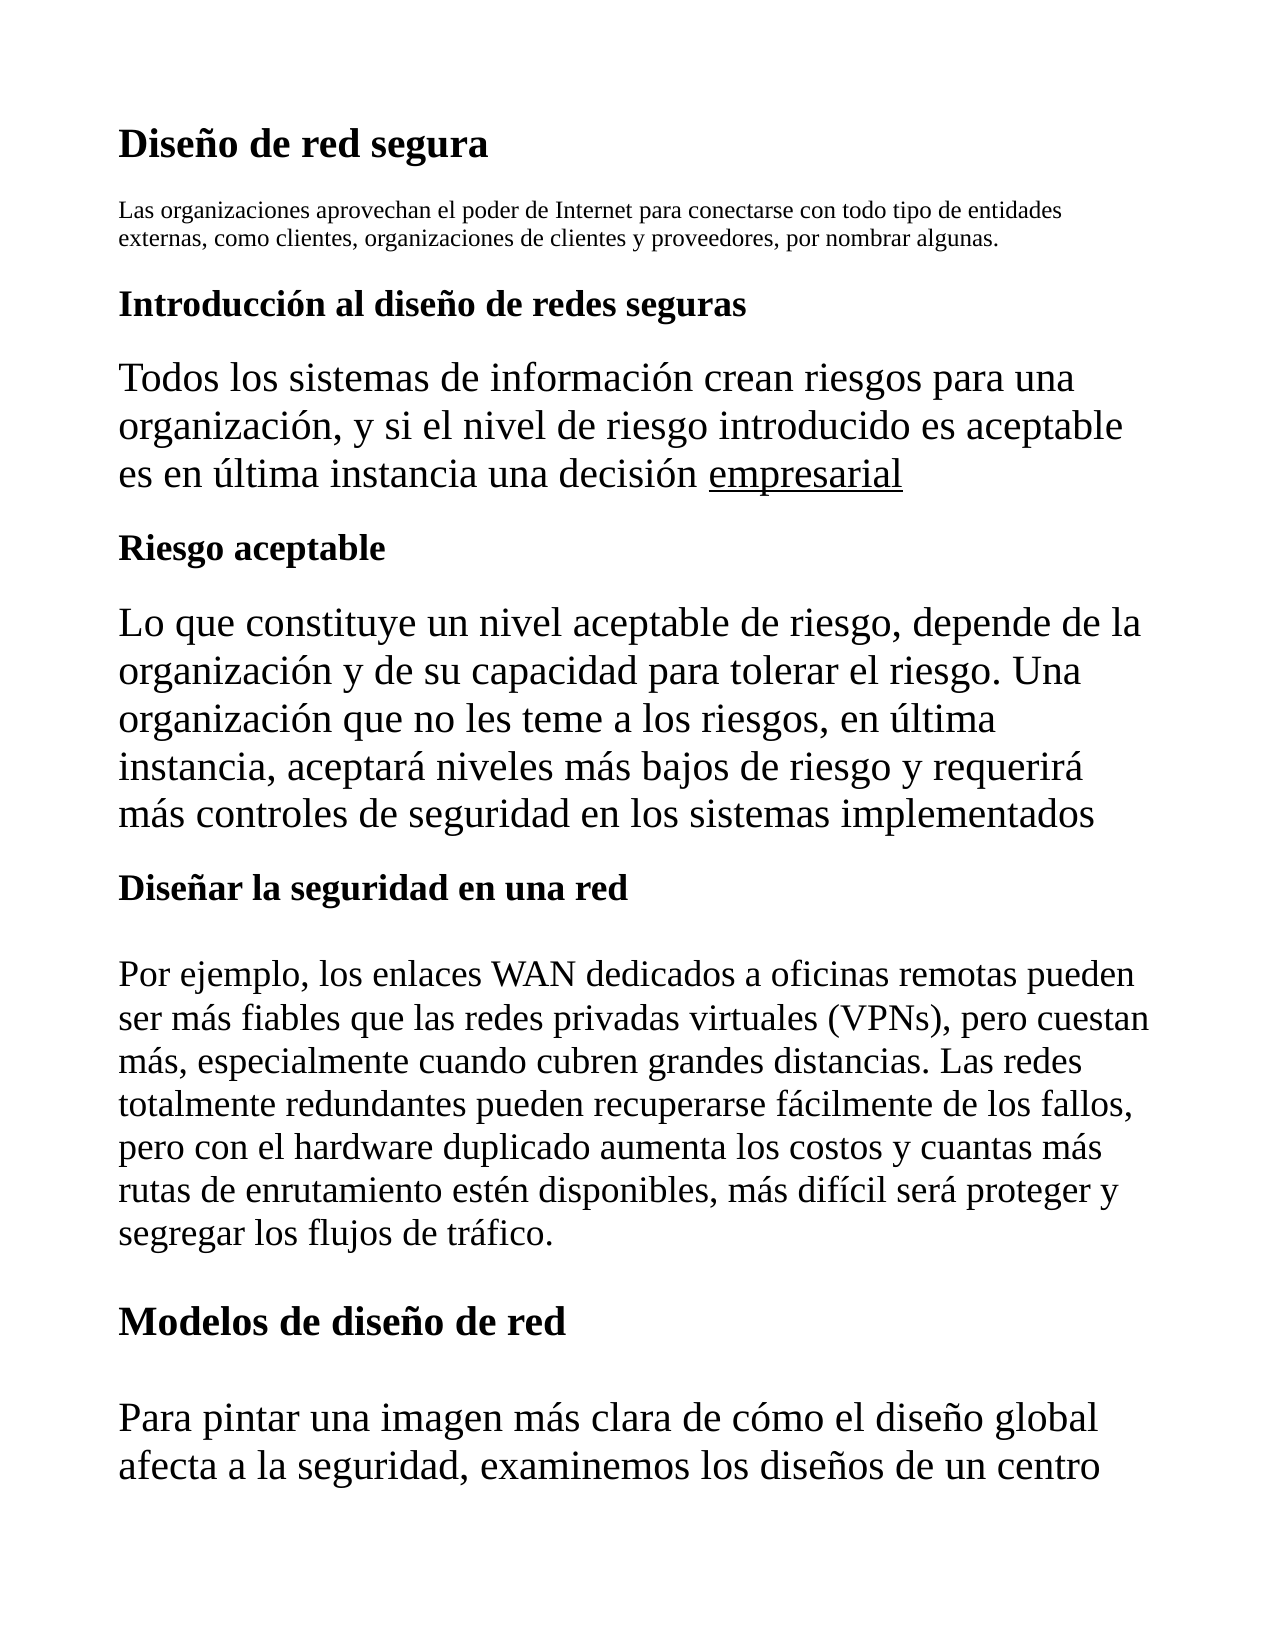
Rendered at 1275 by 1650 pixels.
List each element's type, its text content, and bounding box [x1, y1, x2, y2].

text Las organizaciones aprovechan el poder de Internet para conectarse con todo tipo de entidades externas, como clientes, organizaciones de clientes y proveedores, por nombrar algunas. [118, 195, 1157, 252]
text Diseño de red segura [118, 118, 1157, 166]
text Por ejemplo, los enlaces WAN dedicados a oficinas remotas pueden ser más fiables que las redes privadas virtuales (VPNs), pero cuestan más, especialmente cuando cubren grandes distancias. Las redes totalmente redundantes pueden recuperarse fácilmente de los fallos, pero con el hardware duplicado aumenta los costos y cuantas más rutas de enrutamiento estén disponibles, más difícil será proteger y segregar los flujos de tráfico. [118, 952, 1157, 1254]
text Riesgo aceptable [118, 525, 1157, 568]
text Introducción al diseño de redes seguras [118, 281, 1157, 324]
text Todos los sistemas de información crean riesgos para una organización, y si el nivel de riesgo introducido es aceptable es en última instancia una decisión empresarial [118, 353, 1157, 497]
text Modelos de diseño de red [118, 1297, 1157, 1345]
text Diseñar la seguridad en una red [118, 866, 1157, 909]
text Para pintar una imagen más clara de cómo el diseño global afecta a la seguridad, examinemos los diseños de un centro [118, 1393, 1157, 1488]
text Lo que constituye un nivel aceptable de riesgo, depende de la organización y de su capacidad para tolerar el riesgo. Una organización que no les teme a los riesgos, en última instancia, aceptará niveles más bajos de riesgo y requerirá más controles de seguridad en los sistemas implementados [118, 597, 1157, 837]
